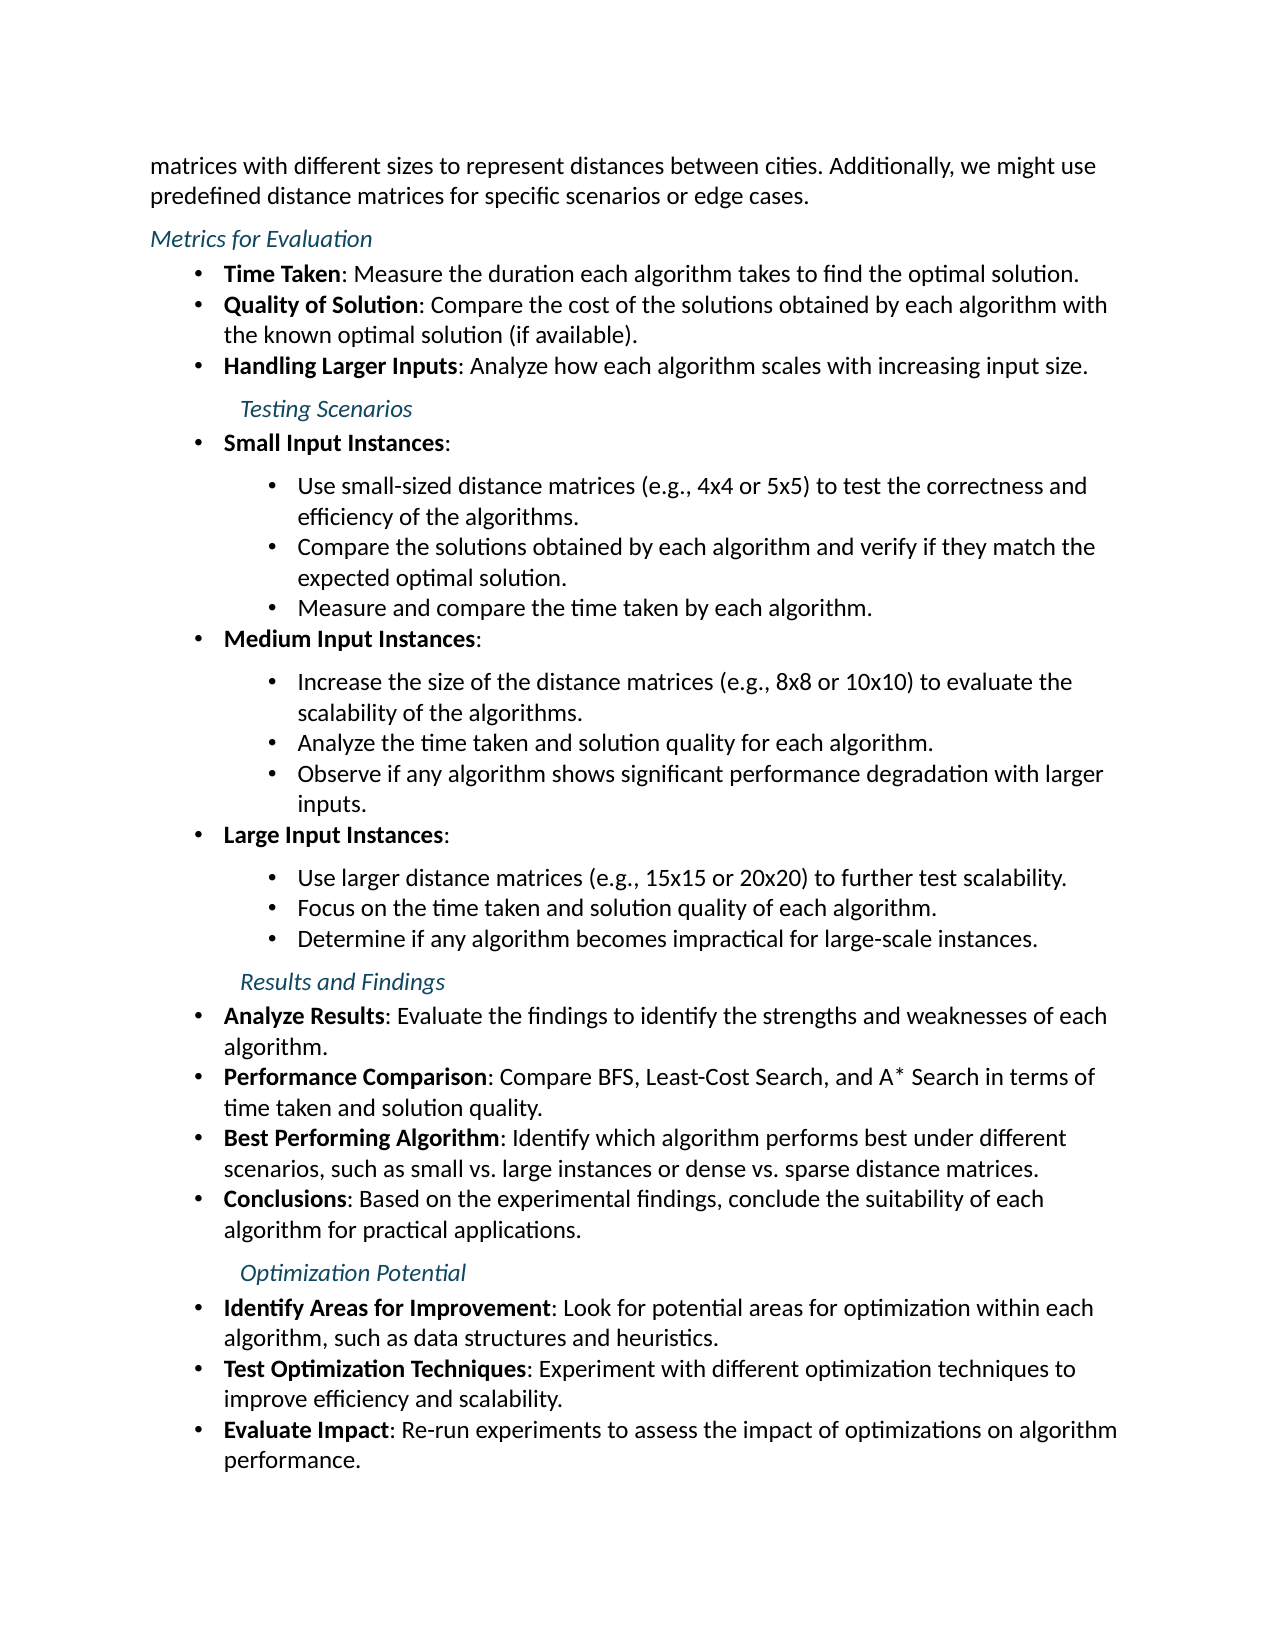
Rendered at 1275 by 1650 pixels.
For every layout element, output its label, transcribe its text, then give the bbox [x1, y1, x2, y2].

list Identify Areas for Improvement: Look for potential areas for optimization within each algorithm, such as data structures and heuristics. [194, 1292, 1125, 1353]
list Analyze the time taken and solution quality for each algorithm. [268, 727, 1125, 758]
list Use larger distance matrices (e.g., 15x15 or 20x20) to further test scalability. [268, 862, 1125, 892]
subtitle Results and Findings [150, 966, 1125, 996]
list Measure and compare the time taken by each algorithm. [268, 593, 1125, 623]
list Observe if any algorithm shows significant performance degradation with larger inputs. [268, 758, 1125, 819]
list Handling Larger Inputs: Analyze how each algorithm scales with increasing input size. [194, 350, 1125, 380]
list Quality of Solution: Compare the cost of the solutions obtained by each algorithm with the known optimal solution (if available). [194, 289, 1125, 350]
list Analyze Results: Evaluate the findings to identify the strengths and weaknesses of each algorithm. [194, 1001, 1125, 1062]
list Large Input Instances: [194, 819, 1125, 849]
list Focus on the time taken and solution quality of each algorithm. [268, 892, 1125, 923]
list Test Optimization Techniques: Experiment with different optimization techniques to improve efficiency and scalability. [194, 1353, 1125, 1414]
list Conclusions: Based on the experimental findings, conclude the suitability of each algorithm for practical applications. [194, 1184, 1125, 1245]
list Small Input Instances: [194, 427, 1125, 458]
list Evaluate Impact: Re-run experiments to assess the impact of optimizations on algorithm performance. [194, 1414, 1125, 1475]
list Compare the solutions obtained by each algorithm and verify if they match the expected optimal solution. [268, 532, 1125, 593]
list Medium Input Instances: [194, 623, 1125, 654]
list Increase the size of the distance matrices (e.g., 8x8 or 10x10) to evaluate the scalability of the algorithms. [268, 666, 1125, 727]
text matrices with different sizes to represent distances between cities. Additionally, we might use predefined distance matrices for specific scenarios or edge cases. [150, 150, 1125, 211]
subtitle Testing Scenarios [150, 393, 1125, 423]
subtitle Metrics for Evaluation [150, 223, 1125, 254]
list Determine if any algorithm becomes impractical for large-scale instances. [268, 923, 1125, 953]
list Use small-sized distance matrices (e.g., 4x4 or 5x5) to test the correctness and efficiency of the algorithms. [268, 471, 1125, 532]
list Time Taken: Measure the duration each algorithm takes to find the optimal solution. [194, 258, 1125, 289]
list Best Performing Algorithm: Identify which algorithm performs best under different scenarios, such as small vs. large instances or dense vs. sparse distance matrices. [194, 1123, 1125, 1184]
subtitle Optimization Potential [150, 1257, 1125, 1288]
list Performance Comparison: Compare BFS, Least-Cost Search, and A* Search in terms of time taken and solution quality. [194, 1062, 1125, 1123]
